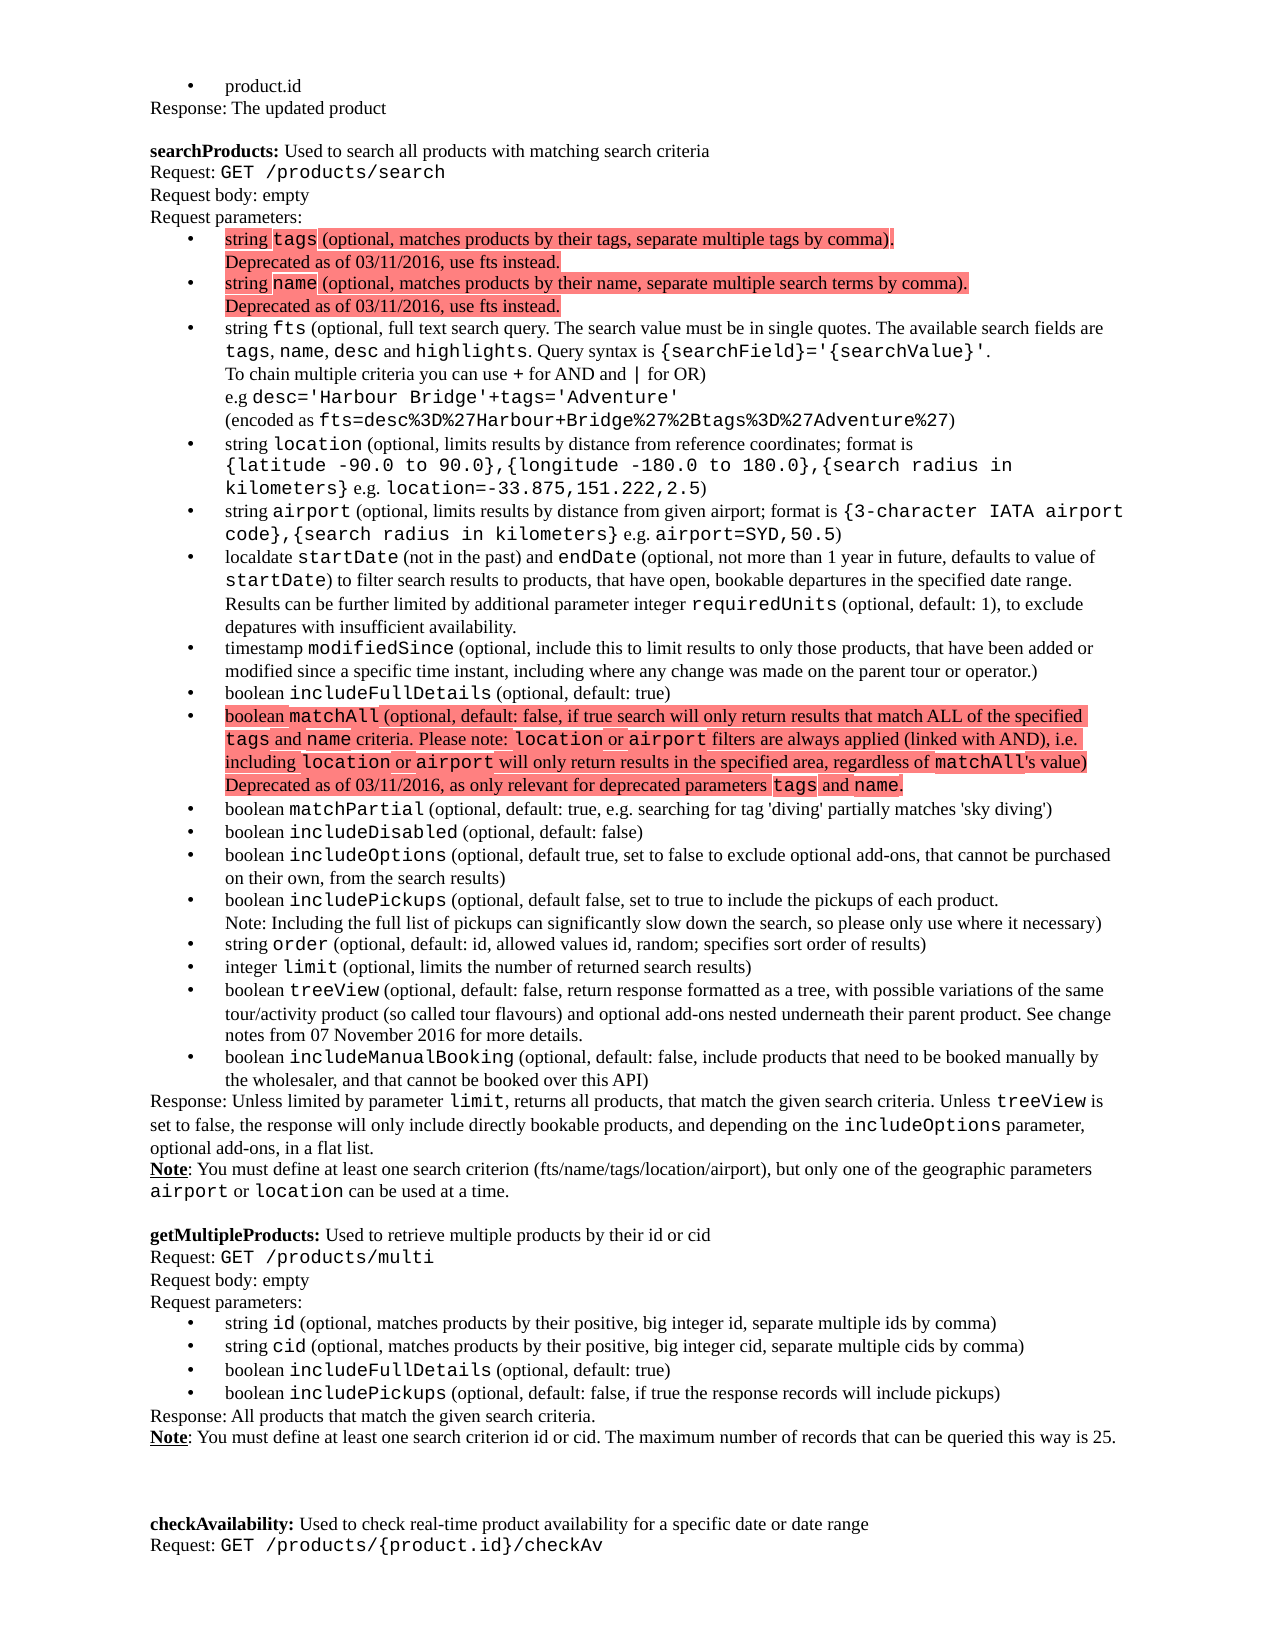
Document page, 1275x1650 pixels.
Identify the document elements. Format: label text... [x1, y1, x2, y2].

list boolean includePickups (optional, default false, set to true to include the pickups of each product. Note: Including the full list of pickups can significantly slow down the search, so please only use where it necessary) [187, 888, 1125, 933]
list integer limit (optional, limits the number of returned search results) [187, 956, 1125, 979]
text Response: The updated product [150, 97, 1125, 118]
list string order (optional, default: id, allowed values id, random; specifies sort order of results) [187, 933, 1125, 956]
list boolean includePickups (optional, default: false, if true the response records will include pickups) [187, 1382, 1125, 1405]
text Note: You must define at least one search criterion (fts/name/tags/location/airport), but only one of the geographic parameters airport or location can be used at a time. [150, 1158, 1125, 1203]
list string tags (optional, matches products by their tags, separate multiple tags by comma). Deprecated as of 03/11/2016, use fts instead. [187, 227, 1125, 272]
list boolean includeManualBooking (optional, default: false, include products that need to be booked manually by the wholesaler, and that cannot be booked over this API) [187, 1046, 1125, 1090]
text Request: GET /products/search [150, 161, 1125, 184]
list boolean treeView (optional, default: false, return response formatted as a tree, with possible variations of the same tour/activity product (so called tour flavours) and optional add-ons nested underneath their parent product. See change notes from 07 November 2016 for more details. [187, 979, 1125, 1046]
list string name (optional, matches products by their name, separate multiple search terms by comma). Deprecated as of 03/11/2016, use fts instead. [187, 272, 1125, 317]
list localdate startDate (not in the past) and endDate (optional, not more than 1 year in future, defaults to value of startDate) to filter search results to products, that have open, bookable departures in the specified date range. Results can be further limited by additional parameter integer requiredUnits (optional, default: 1), to exclude depatures with insufficient availability. [187, 546, 1125, 637]
text Request body: empty [150, 184, 1125, 206]
list string location (optional, limits results by distance from reference coordinates; format is {latitude -90.0 to 90.0},{longitude -180.0 to 180.0},{search radius in kilometers} e.g. location=-33.875,151.222,2.5) [187, 432, 1125, 500]
text Request parameters: [150, 1291, 1125, 1312]
text Request parameters: [150, 206, 1125, 227]
text Request body: empty [150, 1269, 1125, 1291]
text checkAvailability: Used to check real-time product availability for a specific date or date range [150, 1512, 1125, 1534]
list string airport (optional, limits results by distance from given airport; format is {3-character IATA airport code},{search radius in kilometers} e.g. airport=SYD,50.5) [187, 500, 1125, 546]
text searchProducts: Used to search all products with matching search criteria [150, 140, 1125, 161]
list boolean includeDisabled (optional, default: false) [187, 821, 1125, 844]
list string cid (optional, matches products by their positive, big integer cid, separate multiple cids by comma) [187, 1335, 1125, 1358]
text Response: Unless limited by parameter limit, returns all products, that match the given search criteria. Unless treeView is set to false, the response will only include directly bookable products, and depending on the includeOptions parameter, optional add-ons, in a flat list. [150, 1090, 1125, 1158]
text Response: All products that match the given search criteria. [150, 1405, 1125, 1426]
list product.id [187, 75, 1125, 97]
list timestamp modifiedSince (optional, include this to limit results to only those products, that have been added or modified since a specific time instant, including where any change was made on the parent tour or operator.) [187, 637, 1125, 682]
list boolean includeFullDetails (optional, default: true) [187, 1358, 1125, 1382]
list boolean matchPartial (optional, default: true, e.g. searching for tag 'diving' partially matches 'sky diving') [187, 797, 1125, 821]
list boolean matchAll (optional, default: false, if true search will only return results that match ALL of the specified tags and name criteria. Please note: location or airport filters are always applied (linked with AND), i.e. including location or airport will only return results in the specified area, regardless of matchAll's value) Deprecated as of 03/11/2016, as only relevant for deprecated parameters tags and name. [187, 705, 1125, 797]
list string id (optional, matches products by their positive, big integer id, separate multiple ids by comma) [187, 1312, 1125, 1335]
text Request: GET /products/{product.id}/checkAv [150, 1534, 1125, 1557]
list boolean includeOptions (optional, default true, set to false to exclude optional add-ons, that cannot be purchased on their own, from the search results) [187, 844, 1125, 888]
list string fts (optional, full text search query. The search value must be in single quotes. The available search fields are tags, name, desc and highlights. Query syntax is {searchField}='{searchValue}'. To chain multiple criteria you can use + for AND and | for OR) e.g desc='Harbour Bridge'+tags='Adventure' (encoded as fts=desc%3D%27Harbour+Bridge%27%2Btags%3D%27Adventure%27) [187, 317, 1125, 432]
text Note: You must define at least one search criterion id or cid. The maximum number of records that can be queried this way is 25. [150, 1426, 1125, 1448]
list boolean includeFullDetails (optional, default: true) [187, 682, 1125, 705]
text getMultipleProducts: Used to retrieve multiple products by their id or cid [150, 1224, 1125, 1246]
text Request: GET /products/multi [150, 1246, 1125, 1269]
